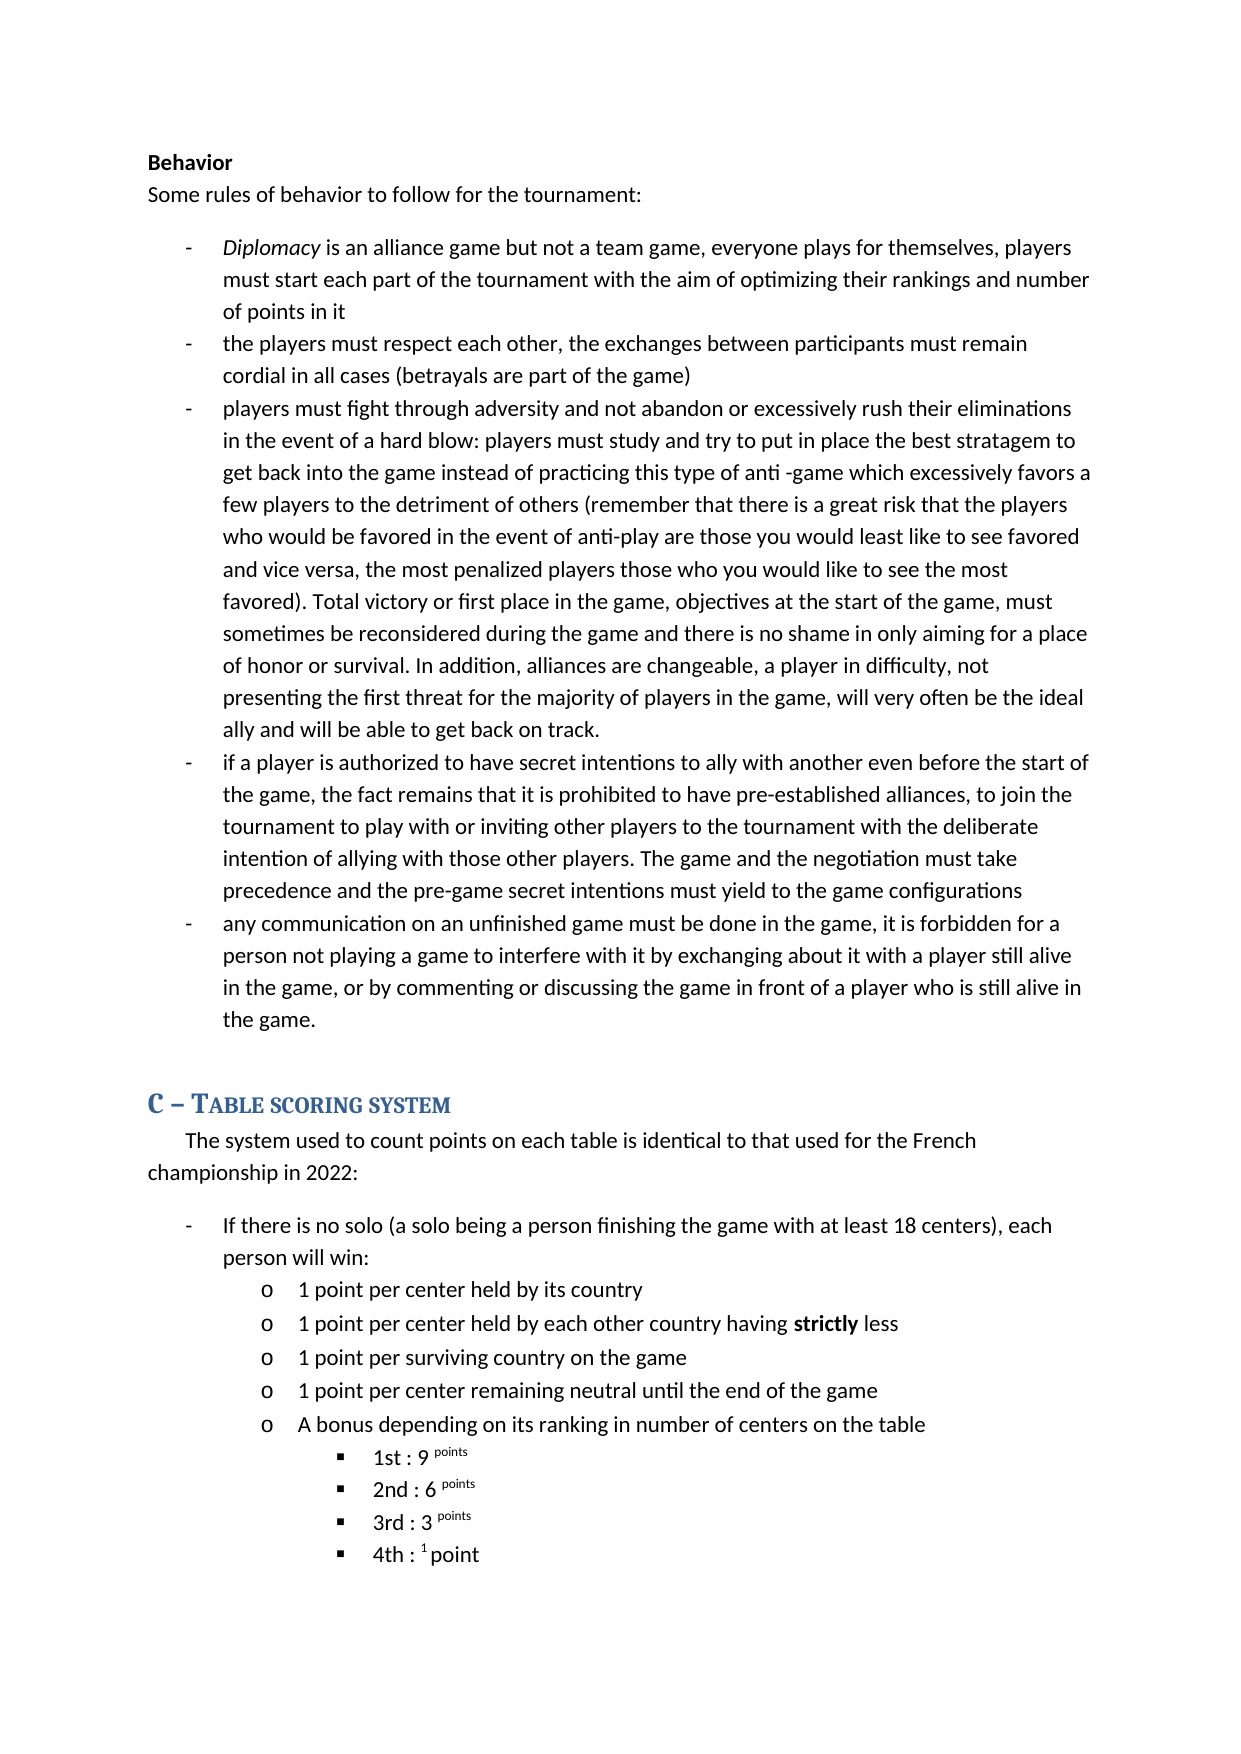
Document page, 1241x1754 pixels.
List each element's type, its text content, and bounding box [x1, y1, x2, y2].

list players must fight through adversity and not abandon or excessively rush their eliminations in the event of a hard blow: players must study and try to put in place the best stratagem to get back into the game instead of practicing this type of anti -game which excessively favors a few players to the detriment of others (remember that there is a great risk that the players who would be favored in the event of anti-play are those you would least like to see favored and vice versa, the most penalized players those who you would like to see the most favored). Total victory or first place in the game, objectives at the start of the game, must sometimes be reconsidered during the game and there is no shame in only aiming for a place of honor or survival. In addition, alliances are changeable, a player in difficulty, not presenting the first threat for the majority of players in the game, will very often be the ideal ally and will be able to get back on track. [185, 394, 1093, 744]
text The system used to count points on each table is identical to that used for the French championship in 2022: [148, 1126, 1093, 1186]
list 1 point per center held by each other country having strictly less [260, 1309, 1093, 1338]
list 1 point per surviving country on the game [260, 1343, 1093, 1372]
list 3rd : 3 points [335, 1508, 1093, 1536]
list Diplomacy is an alliance game but not a team game, everyone plays for themselves, players must start each part of the tournament with the aim of optimizing their rankings and number of points in it [185, 233, 1093, 325]
list if a player is authorized to have secret intentions to ally with another even before the start of the game, the fact remains that it is prohibited to have pre-established alliances, to join the tournament to play with or inviting other players to the tournament with the deliberate intention of allying with those other players. The game and the negotiation must take precedence and the pre-game secret intentions must yield to the game configurations [185, 748, 1093, 904]
list 1 point per center held by its country [260, 1276, 1093, 1305]
subtitle C – Table scoring system [148, 1087, 1093, 1121]
list 4th : 1 point [335, 1540, 1093, 1568]
text Behavior Some rules of behavior to follow for the tournament: [148, 148, 1093, 208]
list A bonus depending on its ranking in number of centers on the table [260, 1410, 1093, 1439]
list 2nd : 6 points [335, 1476, 1093, 1503]
list If there is no solo (a solo being a person finishing the game with at least 18 centers), each person will win: [185, 1211, 1093, 1271]
list any communication on an unfinished game must be done in the game, it is forbidden for a person not playing a game to interfere with it by exchanging about it with a player still alive in the game, or by commenting or discussing the game in front of a player who is still alive in the game. [185, 909, 1093, 1033]
list 1st : 9 points [335, 1443, 1093, 1471]
list 1 point per center remaining neutral until the end of the game [260, 1376, 1093, 1405]
list the players must respect each other, the exchanges between participants must remain cordial in all cases (betrayals are part of the game) [185, 329, 1093, 389]
